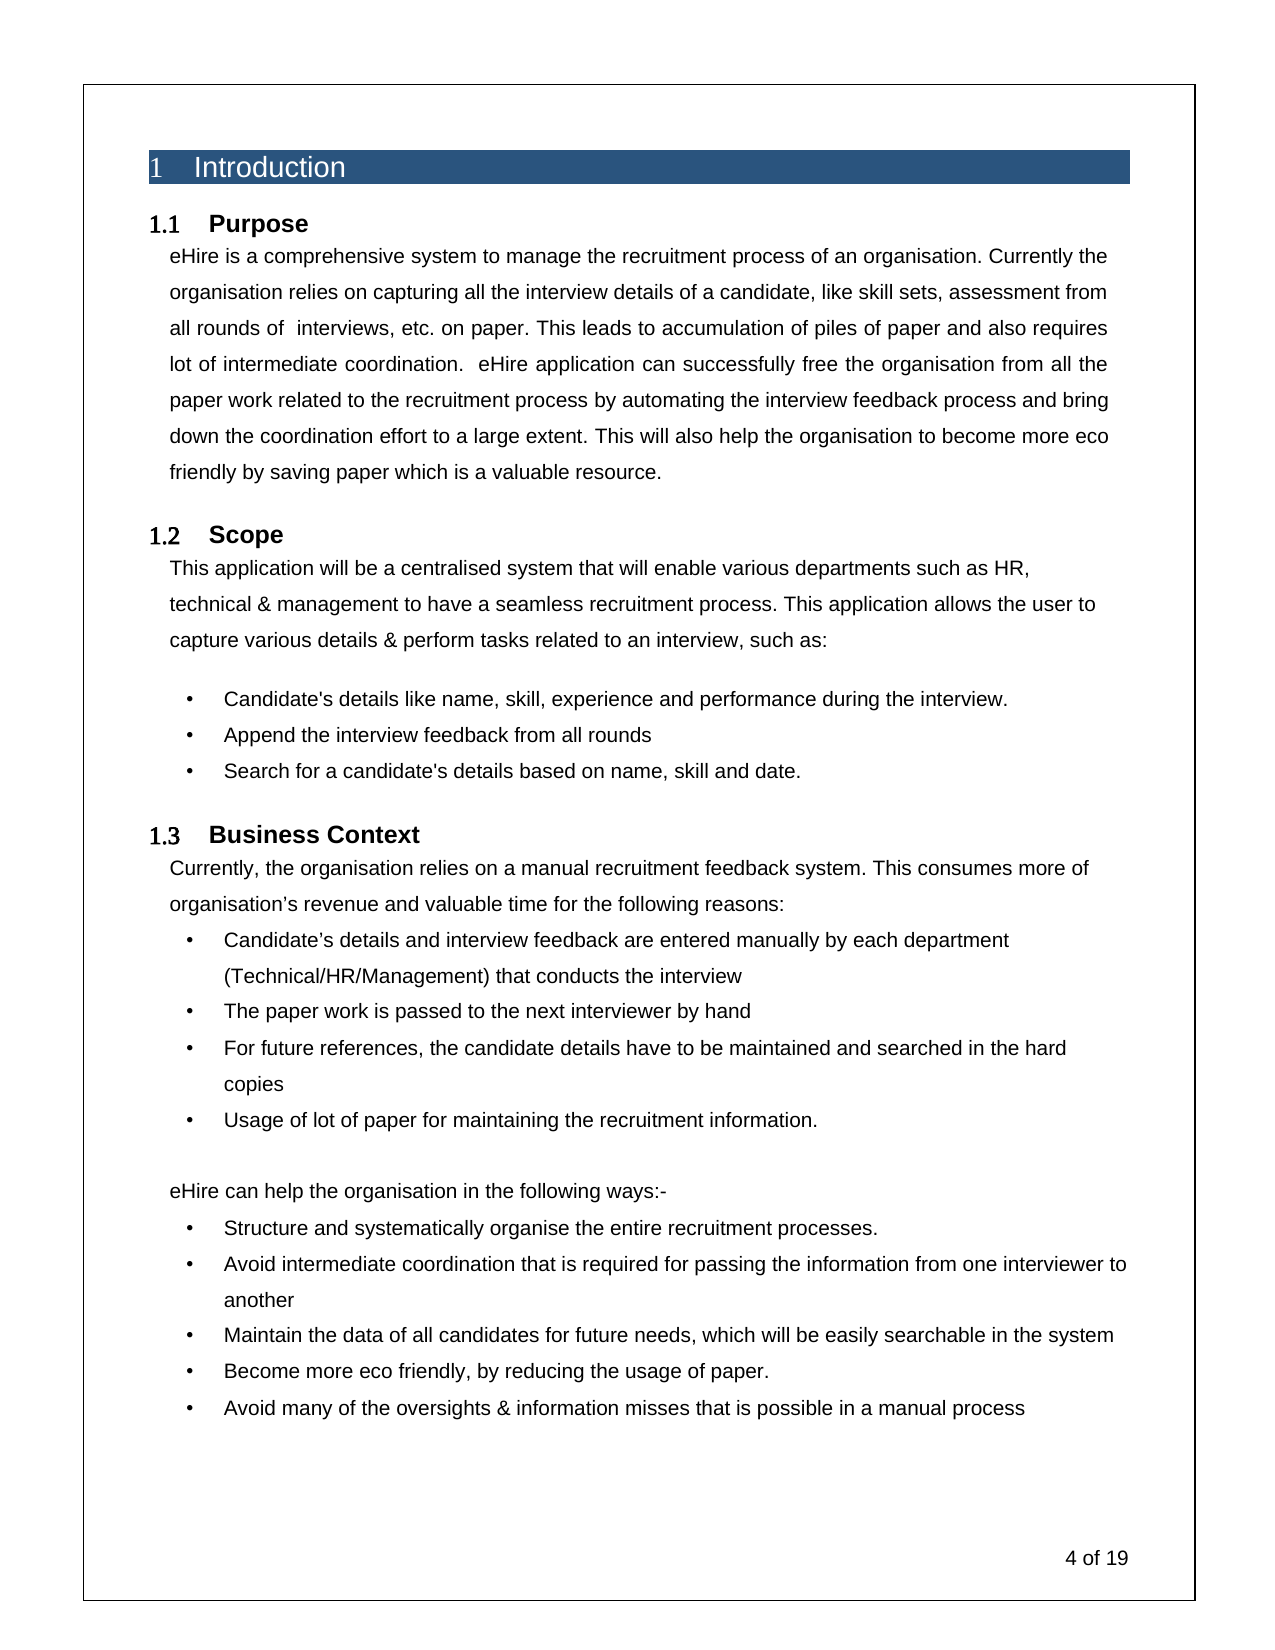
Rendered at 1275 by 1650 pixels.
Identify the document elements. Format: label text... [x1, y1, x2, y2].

list Candidate’s details and interview feedback are entered manually by each department (Technical/HR/Management) that conducts the interview [186, 927, 1130, 987]
text Currently, the organisation relies on a manual recruitment feedback system. This consumes more of organisation’s revenue and valuable time for the following reasons: [169, 856, 1109, 915]
list Avoid intermediate coordination that is required for passing the information from one interviewer to another [186, 1251, 1130, 1311]
subtitle Scope [149, 520, 1130, 549]
list Structure and systematically organise the entire recruitment processes. [186, 1215, 1130, 1239]
list Become more eco friendly, by reducing the usage of paper. [186, 1359, 1130, 1383]
list Candidate's details like name, skill, experience and performance during the interview. [186, 687, 1130, 711]
subtitle Introduction [149, 150, 1130, 184]
list Append the interview feedback from all rounds [186, 723, 1130, 747]
list Maintain the data of all candidates for future needs, which will be easily searchable in the system [186, 1323, 1130, 1347]
list Avoid many of the oversights & information misses that is possible in a manual process [186, 1395, 1130, 1419]
list For future references, the candidate details have to be maintained and searched in the hard copies [186, 1035, 1130, 1095]
subtitle Business Context [149, 820, 1130, 849]
text eHire is a comprehensive system to manage the recruitment process of an organisation. Currently the organisation relies on capturing all the interview details of a candidate, like skill sets, assessment from all rounds of interviews, etc. on paper. This leads to accumulation of piles of paper and also requires lot of intermediate coordination. eHire application can successfully free the organisation from all the paper work related to the recruitment process by automating the interview feedback process and bring down the coordination effort to a large extent. This will also help the organisation to become more eco friendly by saving paper which is a valuable resource. [169, 244, 1109, 483]
list The paper work is passed to the next interviewer by hand [186, 999, 1130, 1023]
subtitle Purpose [149, 209, 1130, 238]
text This application will be a centralised system that will enable various departments such as HR, technical & management to have a seamless recruitment process. This application allows the user to capture various details & perform tasks related to an interview, such as: [169, 556, 1109, 651]
list Usage of lot of paper for maintaining the recruitment information. [186, 1107, 1130, 1131]
text eHire can help the organisation in the following ways:- [169, 1179, 1130, 1203]
list Search for a candidate's details based on name, skill and date. [186, 759, 1130, 783]
